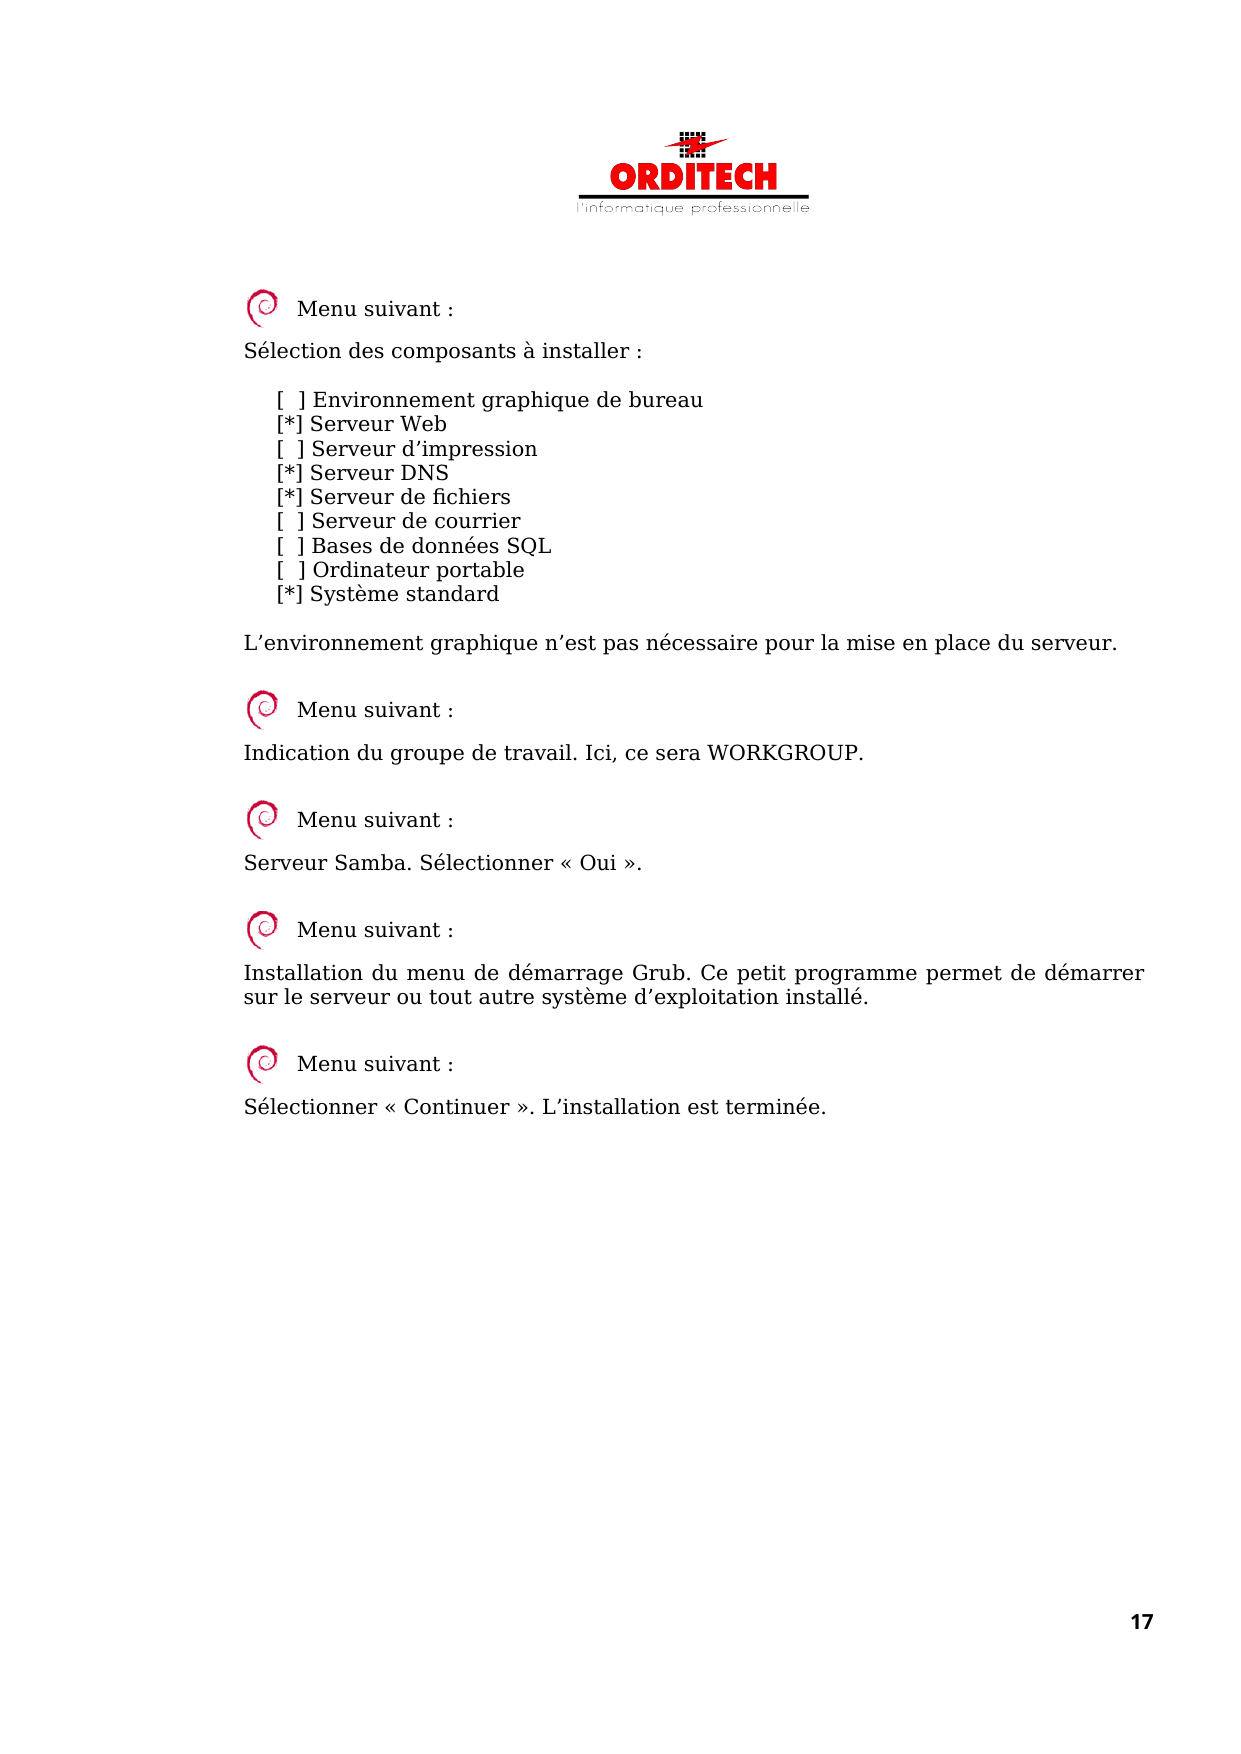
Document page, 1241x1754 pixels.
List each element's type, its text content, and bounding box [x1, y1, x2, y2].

table_cell [238, 685, 291, 735]
picture [243, 690, 282, 730]
table_cell Menu suivant : [291, 795, 1152, 845]
table_cell Serveur Samba. Sélectionner « Oui ». [238, 845, 1152, 905]
table_cell Menu suivant : [291, 905, 1152, 955]
picture [564, 122, 826, 225]
picture [243, 911, 282, 950]
table_header [238, 284, 291, 334]
table_cell Menu suivant : [291, 1040, 1152, 1090]
table_cell Sélectionner « Continuer ». L’installation est terminée. [238, 1090, 1152, 1150]
table_cell Installation du menu de démarrage Grub. Ce petit programme permet de démarrer sur le serveur ou tout autre système d’exploitation installé. [238, 955, 1152, 1039]
table_cell [238, 905, 291, 955]
table_cell [238, 795, 291, 845]
table_cell Indication du groupe de travail. Ici, ce sera WORKGROUP. [238, 735, 1152, 795]
table_cell Menu suivant : [291, 685, 1152, 735]
table_cell Sélection des composants à installer : [ ] Environnement graphique de bureau [*] Serveur Web [ ] Serveur d’impression [*] Serveur DNS [*] Serveur de fichiers [ ] Serveur de courrier [ ] Bases de données SQL [ ] Ordinateur portable [*] Système standard L’environnement graphique n’est pas nécessaire pour la mise en place du serveur. [238, 334, 1152, 685]
picture [243, 800, 282, 840]
table_header Menu suivant : [291, 284, 1152, 334]
picture [243, 289, 282, 328]
table_cell [238, 1040, 291, 1090]
picture [243, 1045, 282, 1084]
